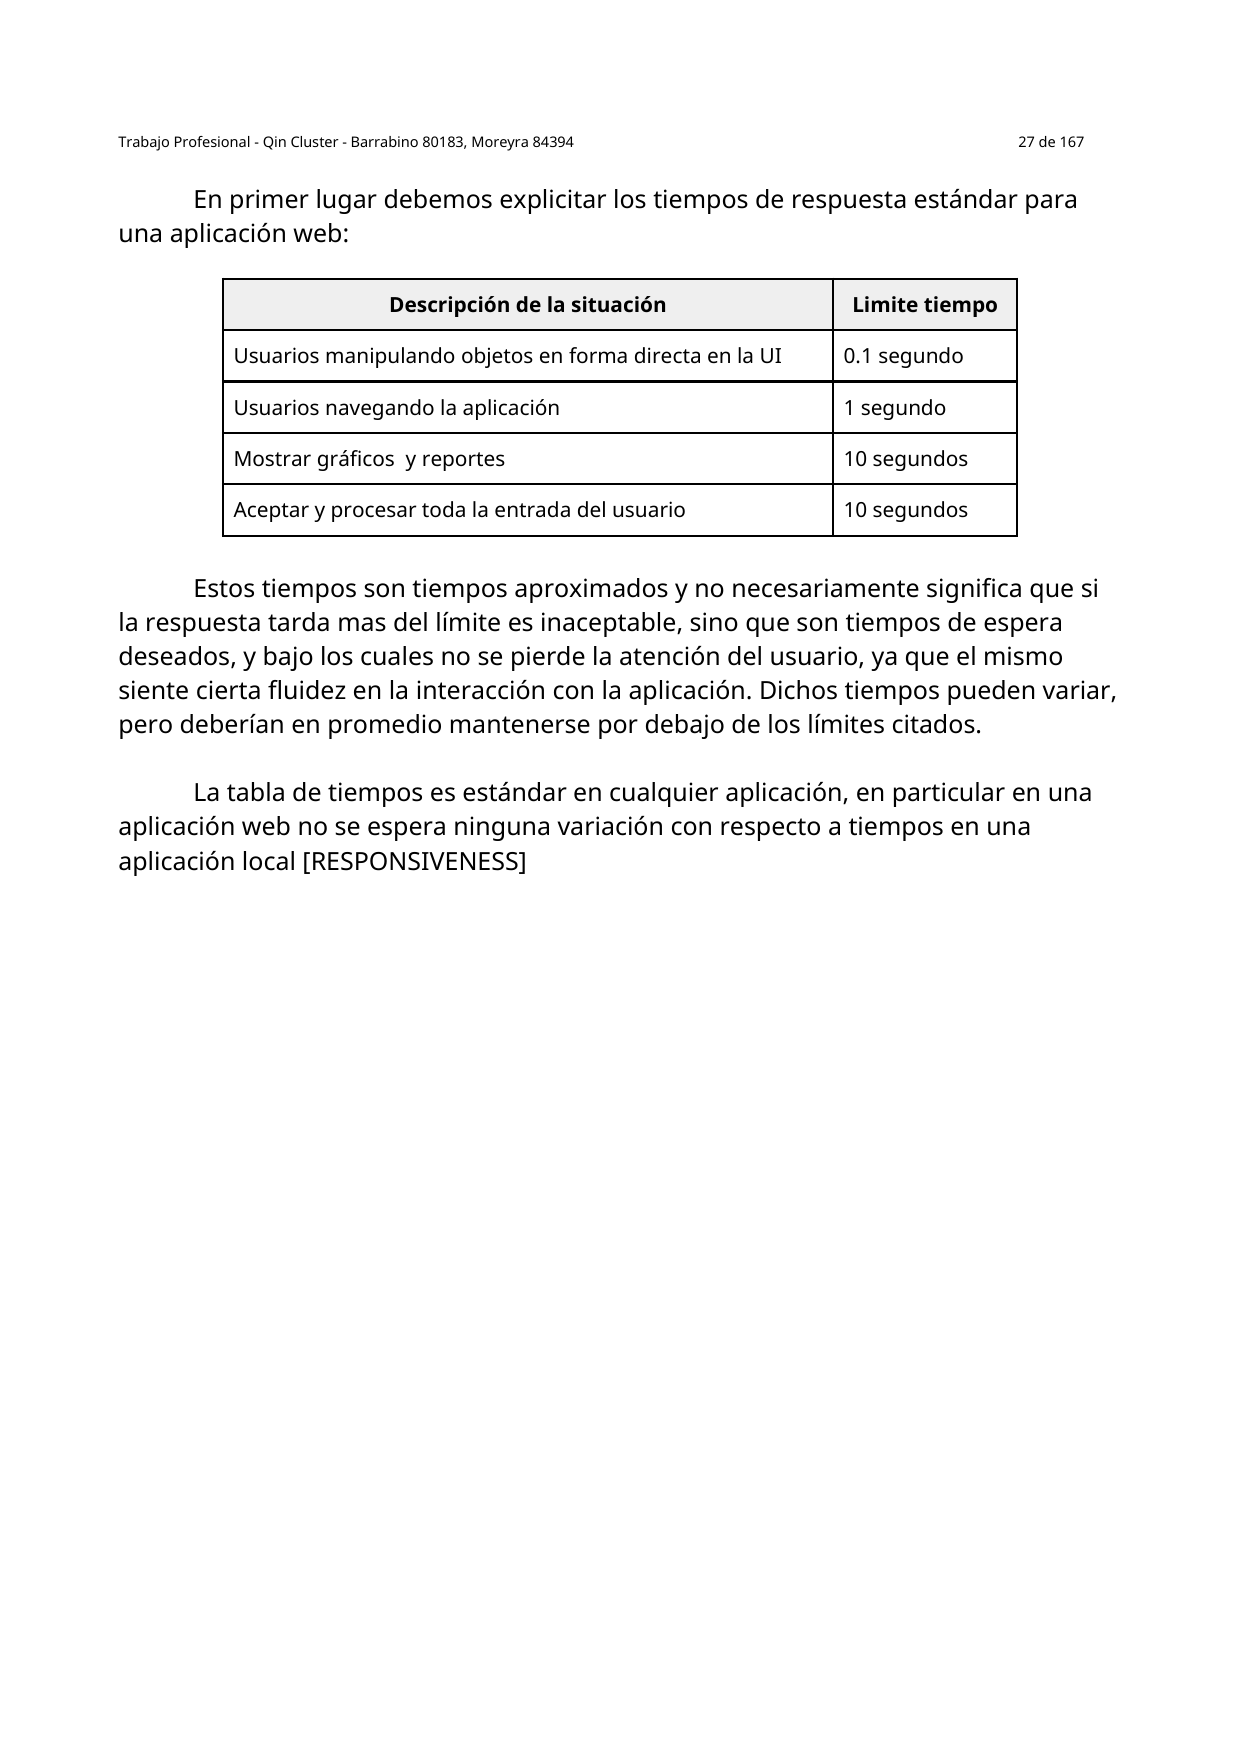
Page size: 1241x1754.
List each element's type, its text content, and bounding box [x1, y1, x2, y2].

table_cell 10 segundos [834, 434, 1016, 483]
table_cell 10 segundos [834, 485, 1016, 534]
table_header Limite tiempo [834, 280, 1016, 329]
text La tabla de tiempos es estándar en cualquier aplicación, en particular en una aplicación web no se espera ninguna variación con respecto a tiempos en una aplicación local [RESPONSIVENESS] [118, 775, 1122, 877]
table_cell Usuarios navegando la aplicación [224, 383, 832, 432]
table_cell Aceptar y procesar toda la entrada del usuario [224, 485, 832, 534]
table_cell 0.1 segundo [834, 331, 1016, 380]
table_header Descripción de la situación [224, 280, 832, 329]
table_cell Usuarios manipulando objetos en forma directa en la UI [224, 331, 832, 380]
text En primer lugar debemos explicitar los tiempos de respuesta estándar para una aplicación web: [118, 182, 1122, 250]
table_cell Mostrar gráficos y reportes [224, 434, 832, 483]
table_cell 1 segundo [834, 383, 1016, 432]
text Estos tiempos son tiempos aproximados y no necesariamente significa que si la respuesta tarda mas del límite es inaceptable, sino que son tiempos de espera deseados, y bajo los cuales no se pierde la atención del usuario, ya que el mismo siente cierta fluidez en la interacción con la aplicación. Dichos tiempos pueden variar, pero deberían en promedio mantenerse por debajo de los límites citados. [118, 571, 1122, 741]
